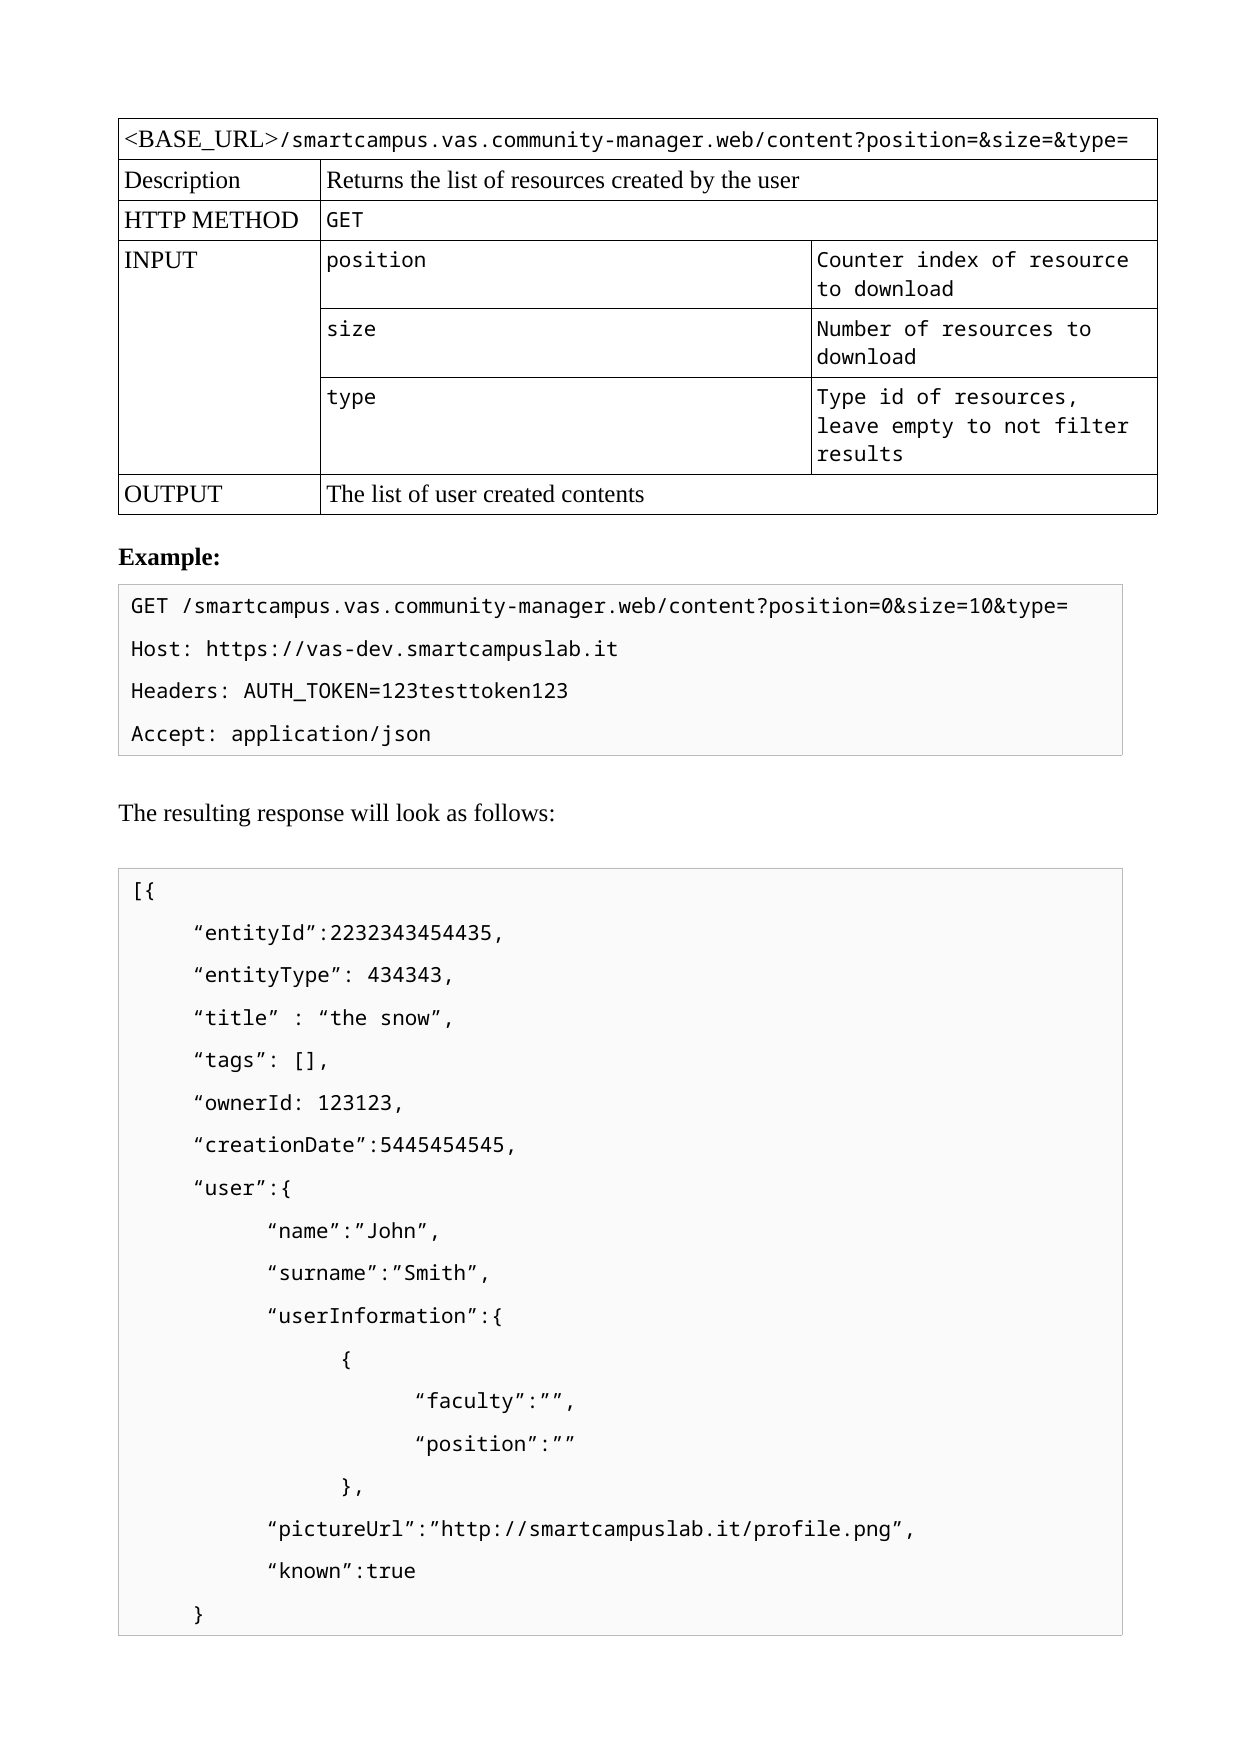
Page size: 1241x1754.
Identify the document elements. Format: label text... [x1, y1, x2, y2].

text “tags”: [], [119, 1038, 1122, 1074]
text }, [119, 1464, 1122, 1500]
table_cell position [321, 241, 811, 308]
text Accept: application/json [119, 711, 1122, 755]
text “title” : “the snow”, [119, 995, 1122, 1031]
text “known”:true [119, 1549, 1122, 1585]
table_cell HTTP METHOD [119, 201, 320, 240]
text “name”:”John”, [119, 1208, 1122, 1244]
text “pictureUrl”:”http://smartcampuslab.it/profile.png”, [119, 1506, 1122, 1542]
table_cell size [321, 309, 811, 377]
text GET /smartcampus.vas.community-manager.web/content?position=0&size=10&type= [119, 585, 1122, 620]
text } [119, 1592, 1122, 1635]
text [{ [119, 869, 1122, 903]
text The resulting response will look as follows: [118, 798, 1122, 826]
text Host: https://vas-dev.smartcampuslab.it [119, 626, 1122, 662]
text “faculty”:””, [119, 1379, 1122, 1415]
text “entityId”:2232343454435, [119, 910, 1122, 946]
text “userInformation”:{ [119, 1293, 1122, 1329]
text “user”:{ [119, 1166, 1122, 1202]
text Headers: AUTH_TOKEN=123testtoken123 [119, 669, 1122, 705]
text Example: [118, 542, 1122, 571]
table_cell OUTPUT [119, 475, 320, 514]
table_header <BASE_URL>/smartcampus.vas.community-manager.web/content?position=&size=&type= [119, 119, 1157, 159]
table_cell type [321, 378, 811, 473]
text “position”:”” [119, 1421, 1122, 1457]
table_cell Number of resources to download [812, 309, 1157, 377]
text “creationDate”:5445454545, [119, 1123, 1122, 1159]
text “surname”:”Smith”, [119, 1251, 1122, 1287]
table_cell Description [119, 160, 320, 199]
table_cell The list of user created contents [321, 475, 1157, 514]
table_cell Returns the list of resources created by the user [321, 160, 1157, 199]
table_cell GET [321, 201, 1157, 240]
text { [119, 1336, 1122, 1372]
table_cell Counter index of resource to download [812, 241, 1157, 308]
text “ownerId: 123123, [119, 1080, 1122, 1116]
table_cell INPUT [119, 241, 320, 473]
text “entityType”: 434343, [119, 953, 1122, 989]
table_cell Type id of resources, leave empty to not filter results [812, 378, 1157, 473]
